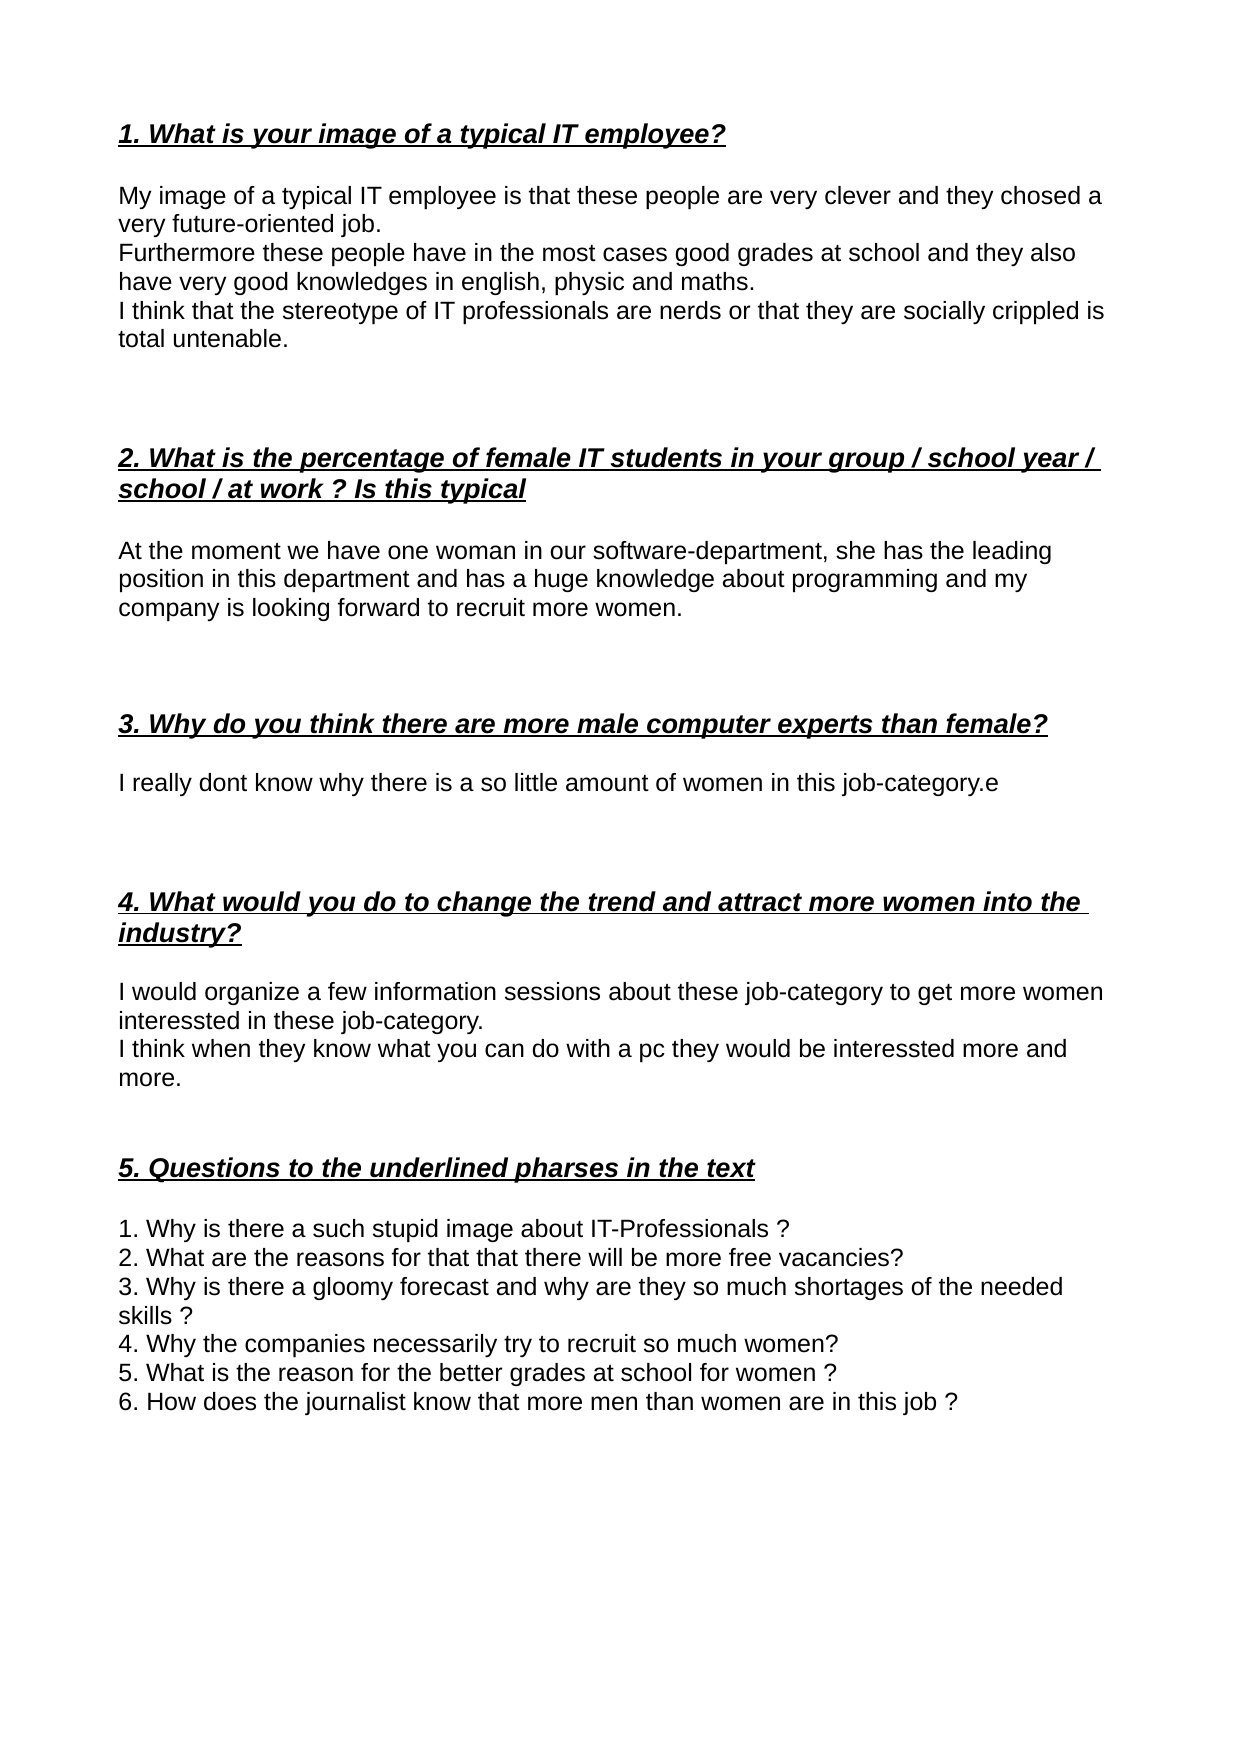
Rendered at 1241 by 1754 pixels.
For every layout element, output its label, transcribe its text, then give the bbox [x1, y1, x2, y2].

text 2. What is the percentage of female IT students in your group / school year / school / at work ? Is this typical [118, 442, 1122, 504]
text 5. Questions to the underlined pharses in the text [118, 1152, 1122, 1183]
text 4. Why the companies necessarily try to recruit so much women? [118, 1329, 1122, 1358]
text 5. What is the reason for the better grades at school for women ? [118, 1358, 1122, 1387]
text 1. Why is there a such stupid image about IT-Professionals ? [118, 1214, 1122, 1243]
text 3. Why do you think there are more male computer experts than female? [118, 708, 1122, 739]
text I really dont know why there is a so little amount of women in this job-category.e [118, 768, 1122, 797]
text 3. Why is there a gloomy forecast and why are they so much shortages of the needed skills ? [118, 1272, 1122, 1329]
text 1. What is your image of a typical IT employee? [118, 118, 1122, 149]
text My image of a typical IT employee is that these people are very clever and they chosed a very future-oriented job. [118, 181, 1122, 238]
text 2. What are the reasons for that that there will be more free vacancies? [118, 1243, 1122, 1272]
text I think when they know what you can do with a pc they would be interessted more and more. [118, 1034, 1122, 1092]
text I think that the stereotype of IT professionals are nerds or that they are socially crippled is total untenable. [118, 296, 1122, 353]
text 6. How does the journalist know that more men than women are in this job ? [118, 1387, 1122, 1416]
text Furthermore these people have in the most cases good grades at school and they also have very good knowledges in english, physic and maths. [118, 238, 1122, 296]
text At the moment we have one woman in our software-department, she has the leading position in this department and has a huge knowledge about programming and my company is looking forward to recruit more women. [118, 536, 1122, 622]
text I would organize a few information sessions about these job-category to get more women interessted in these job-category. [118, 977, 1122, 1034]
text 4. What would you do to change the trend and attract more women into the industry? [118, 886, 1122, 948]
